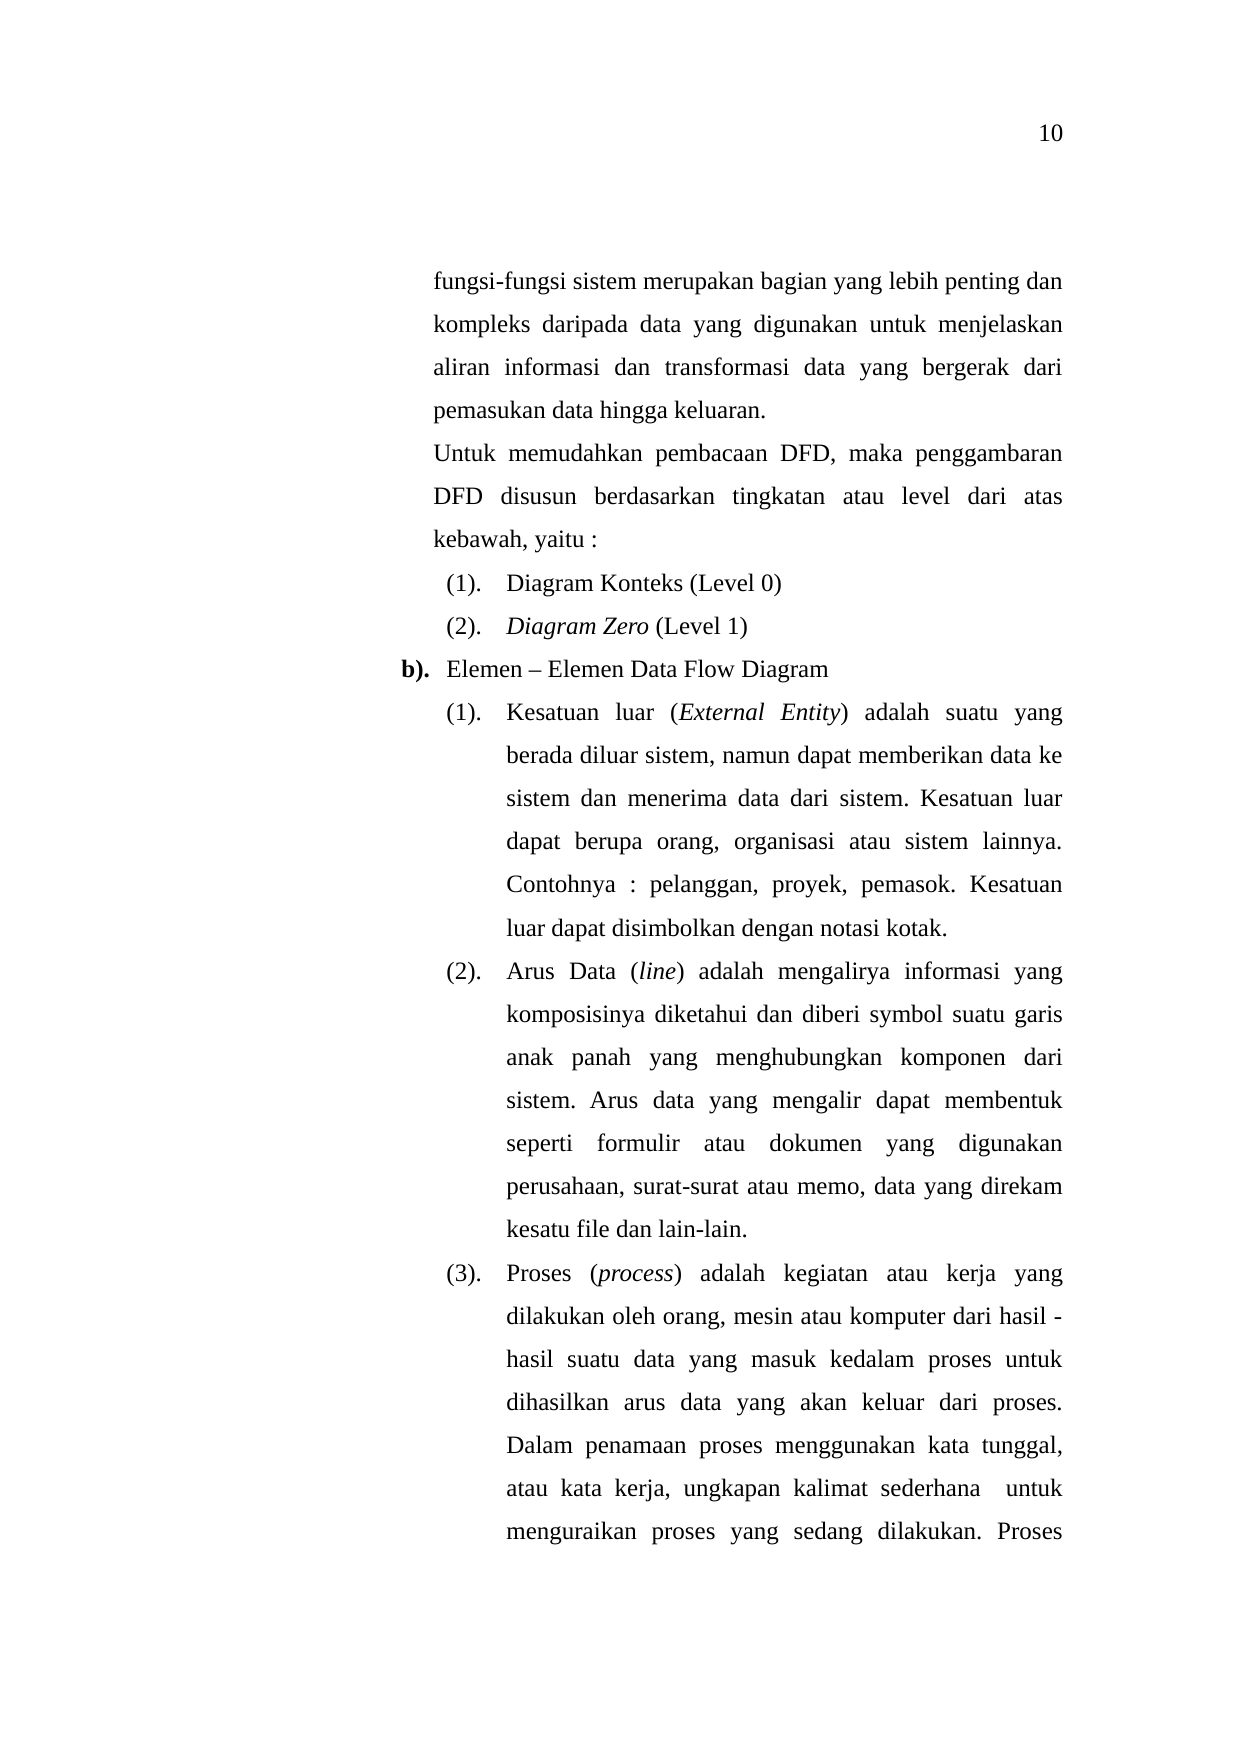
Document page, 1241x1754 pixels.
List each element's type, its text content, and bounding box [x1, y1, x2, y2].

list Diagram Zero (Level 1) [446, 611, 1063, 639]
text fungsi-fungsi sistem merupakan bagian yang lebih penting dan kompleks daripada data yang digunakan untuk menjelaskan aliran informasi dan transformasi data yang bergerak dari pemasukan data hingga keluaran. [433, 266, 1063, 424]
list Arus Data (line) adalah mengalirya informasi yang komposisinya diketahui dan diberi symbol suatu garis anak panah yang menghubungkan komponen dari sistem. Arus data yang mengalir dapat membentuk seperti formulir atau dokumen yang digunakan perusahaan, surat-surat atau memo, data yang direkam kesatu file dan lain-lain. [446, 956, 1063, 1243]
list Kesatuan luar (External Entity) adalah suatu yang berada diluar sistem, namun dapat memberikan data ke sistem dan menerima data dari sistem. Kesatuan luar dapat berupa orang, organisasi atau sistem lainnya. Contohnya : pelanggan, proyek, pemasok. Kesatuan luar dapat disimbolkan dengan notasi kotak. [446, 697, 1063, 941]
list Diagram Konteks (Level 0) [446, 568, 1063, 596]
list Elemen – Elemen Data Flow Diagram [401, 654, 1063, 683]
text Untuk memudahkan pembacaan DFD, maka penggambaran DFD disusun berdasarkan tingkatan atau level dari atas kebawah, yaitu : [433, 438, 1063, 553]
list Proses (process) adalah kegiatan atau kerja yang dilakukan oleh orang, mesin atau komputer dari hasil - hasil suatu data yang masuk kedalam proses untuk dihasilkan arus data yang akan keluar dari proses. Dalam penamaan proses menggunakan kata tunggal, atau kata kerja, ungkapan kalimat sederhana untuk menguraikan proses yang sedang dilakukan. Proses [446, 1258, 1063, 1545]
